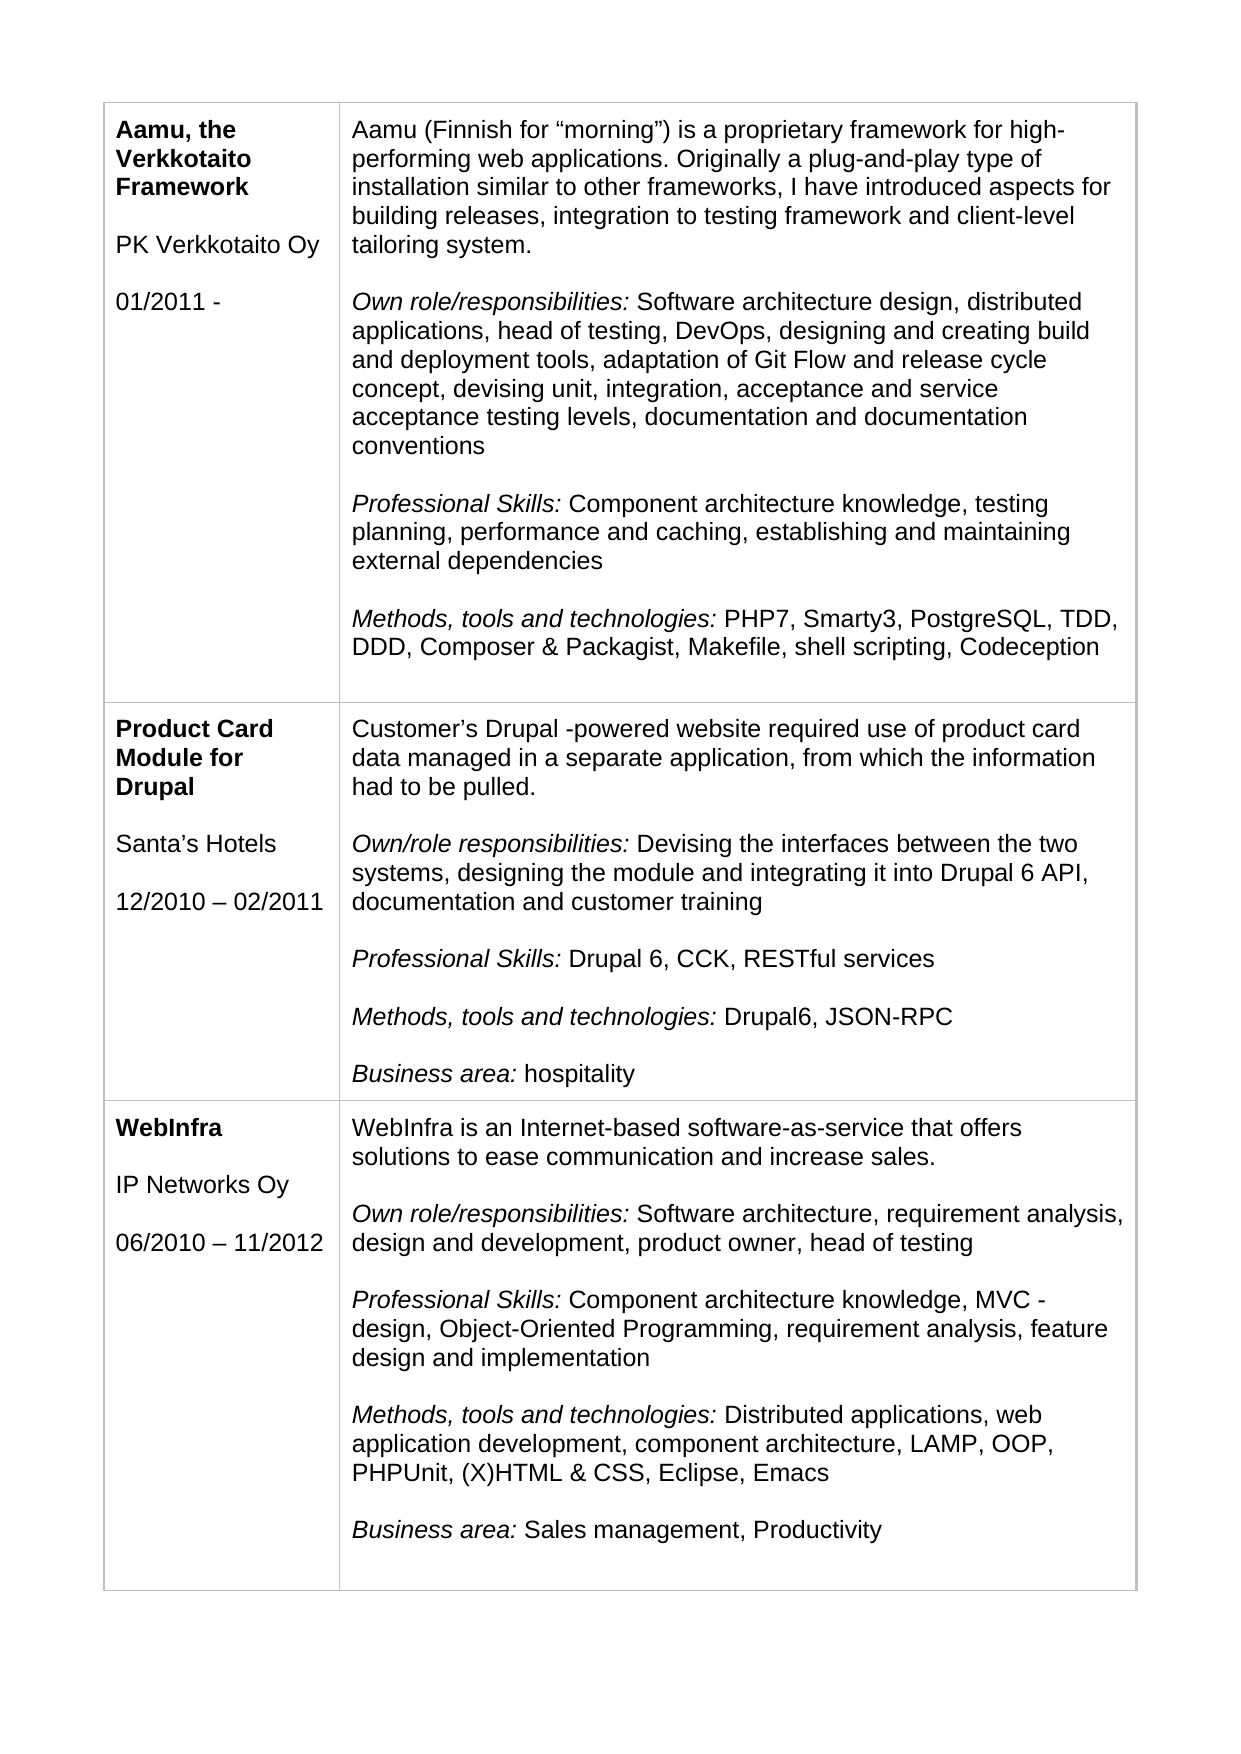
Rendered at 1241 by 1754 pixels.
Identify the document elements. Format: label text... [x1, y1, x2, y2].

table_cell Aamu (Finnish for “morning”) is a proprietary framework for high-performing web applications. Originally a plug-and-play type of installation similar to other frameworks, I have introduced aspects for building releases, integration to testing framework and client-level tailoring system. Own role/responsibilities: Software architecture design, distributed applications, head of testing, DevOps, designing and creating build and deployment tools, adaptation of Git Flow and release cycle concept, devising unit, integration, acceptance and service acceptance testing levels, documentation and documentation conventions Professional Skills: Component architecture knowledge, testing planning, performance and caching, establishing and maintaining external dependencies Methods, tools and technologies: PHP7, Smarty3, PostgreSQL, TDD, DDD, Composer & Packagist, Makefile, shell scripting, Codeception [340, 103, 1135, 702]
table_cell WebInfra is an Internet-based software-as-service that offers solutions to ease communication and increase sales. Own role/responsibilities: Software architecture, requirement analysis, design and development, product owner, head of testing Professional Skills: Component architecture knowledge, MVC -design, Object-Oriented Programming, requirement analysis, feature design and implementation Methods, tools and technologies: Distributed applications, web application development, component architecture, LAMP, OOP, PHPUnit, (X)HTML & CSS, Eclipse, Emacs Business area: Sales management, Productivity [340, 1101, 1135, 1590]
table_cell Aamu, the Verkkotaito Framework PK Verkkotaito Oy 01/2011 - [105, 103, 339, 702]
table_cell Product Card Module for Drupal Santa’s Hotels 12/2010 – 02/2011 [105, 703, 339, 1100]
table_cell WebInfra IP Networks Oy 06/2010 – 11/2012 [105, 1101, 339, 1590]
table_cell Customer’s Drupal -powered website required use of product card data managed in a separate application, from which the information had to be pulled. Own/role responsibilities: Devising the interfaces between the two systems, designing the module and integrating it into Drupal 6 API, documentation and customer training Professional Skills: Drupal 6, CCK, RESTful services Methods, tools and technologies: Drupal6, JSON-RPC Business area: hospitality [340, 703, 1135, 1100]
